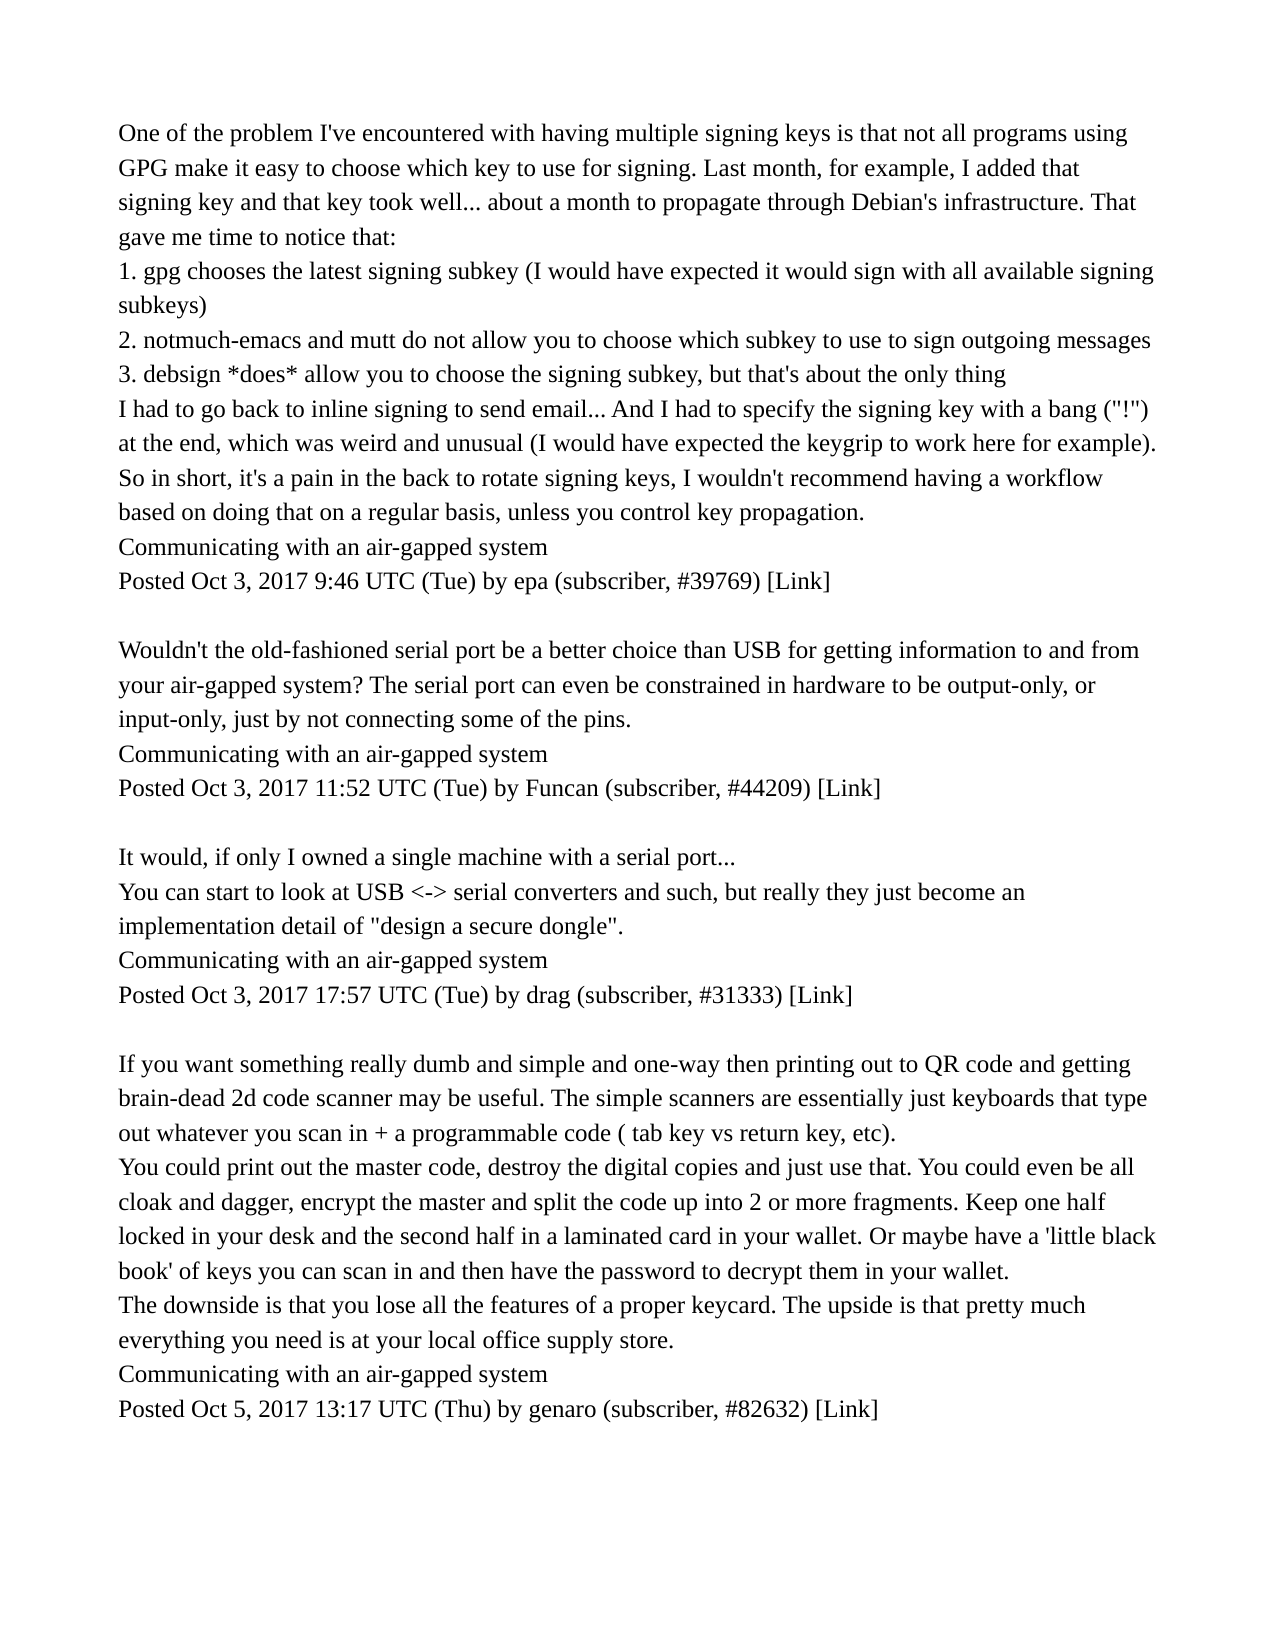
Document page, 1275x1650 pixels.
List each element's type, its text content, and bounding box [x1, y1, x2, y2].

text Communicating with an air-gapped system [118, 739, 1157, 767]
text It would, if only I owned a single machine with a serial port... [118, 842, 1157, 871]
text 1. gpg chooses the latest signing subkey (I would have expected it would sign with all available signing subkeys) [118, 256, 1157, 319]
text Communicating with an air-gapped system [118, 532, 1157, 561]
text Communicating with an air-gapped system [118, 946, 1157, 974]
text So in short, it's a pain in the back to rotate signing keys, I wouldn't recommend having a workflow based on doing that on a regular basis, unless you control key propagation. [118, 463, 1157, 526]
text You could print out the master code, destroy the digital copies and just use that. You could even be all cloak and dagger, encrypt the master and split the code up into 2 or more fragments. Keep one half locked in your desk and the second half in a laminated card in your wallet. Or maybe have a 'little black book' of keys you can scan in and then have the password to decrypt them in your wallet. [118, 1152, 1157, 1285]
text Posted Oct 3, 2017 17:57 UTC (Tue) by drag (subscriber, #31333) [Link] [118, 980, 1157, 1009]
text The downside is that you lose all the features of a proper keycard. The upside is that pretty much everything you need is at your local office supply store. [118, 1290, 1157, 1354]
text Communicating with an air-gapped system [118, 1359, 1157, 1388]
text You can start to look at USB <-> serial converters and such, but really they just become an implementation detail of "design a secure dongle". [118, 877, 1157, 940]
text One of the problem I've encountered with having multiple signing keys is that not all programs using GPG make it easy to choose which key to use for signing. Last month, for example, I added that signing key and that key took well... about a month to propagate through Debian's infrastructure. That gave me time to notice that: [118, 118, 1157, 250]
text 3. debsign *does* allow you to choose the signing subkey, but that's about the only thing [118, 359, 1157, 388]
text 2. notmuch-emacs and mutt do not allow you to choose which subkey to use to sign outgoing messages [118, 325, 1157, 354]
text Wouldn't the old-fashioned serial port be a better choice than USB for getting information to and from your air-gapped system? The serial port can even be constrained in hardware to be output-only, or input-only, just by not connecting some of the pins. [118, 635, 1157, 733]
text Posted Oct 3, 2017 9:46 UTC (Tue) by epa (subscriber, #39769) [Link] [118, 566, 1157, 595]
text I had to go back to inline signing to send email... And I had to specify the signing key with a bang ("!") at the end, which was weird and unusual (I would have expected the keygrip to work here for example). [118, 394, 1157, 457]
text Posted Oct 3, 2017 11:52 UTC (Tue) by Funcan (subscriber, #44209) [Link] [118, 773, 1157, 802]
text Posted Oct 5, 2017 13:17 UTC (Thu) by genaro (subscriber, #82632) [Link] [118, 1394, 1157, 1423]
text If you want something really dumb and simple and one-way then printing out to QR code and getting brain-dead 2d code scanner may be useful. The simple scanners are essentially just keyboards that type out whatever you scan in + a programmable code ( tab key vs return key, etc). [118, 1049, 1157, 1147]
